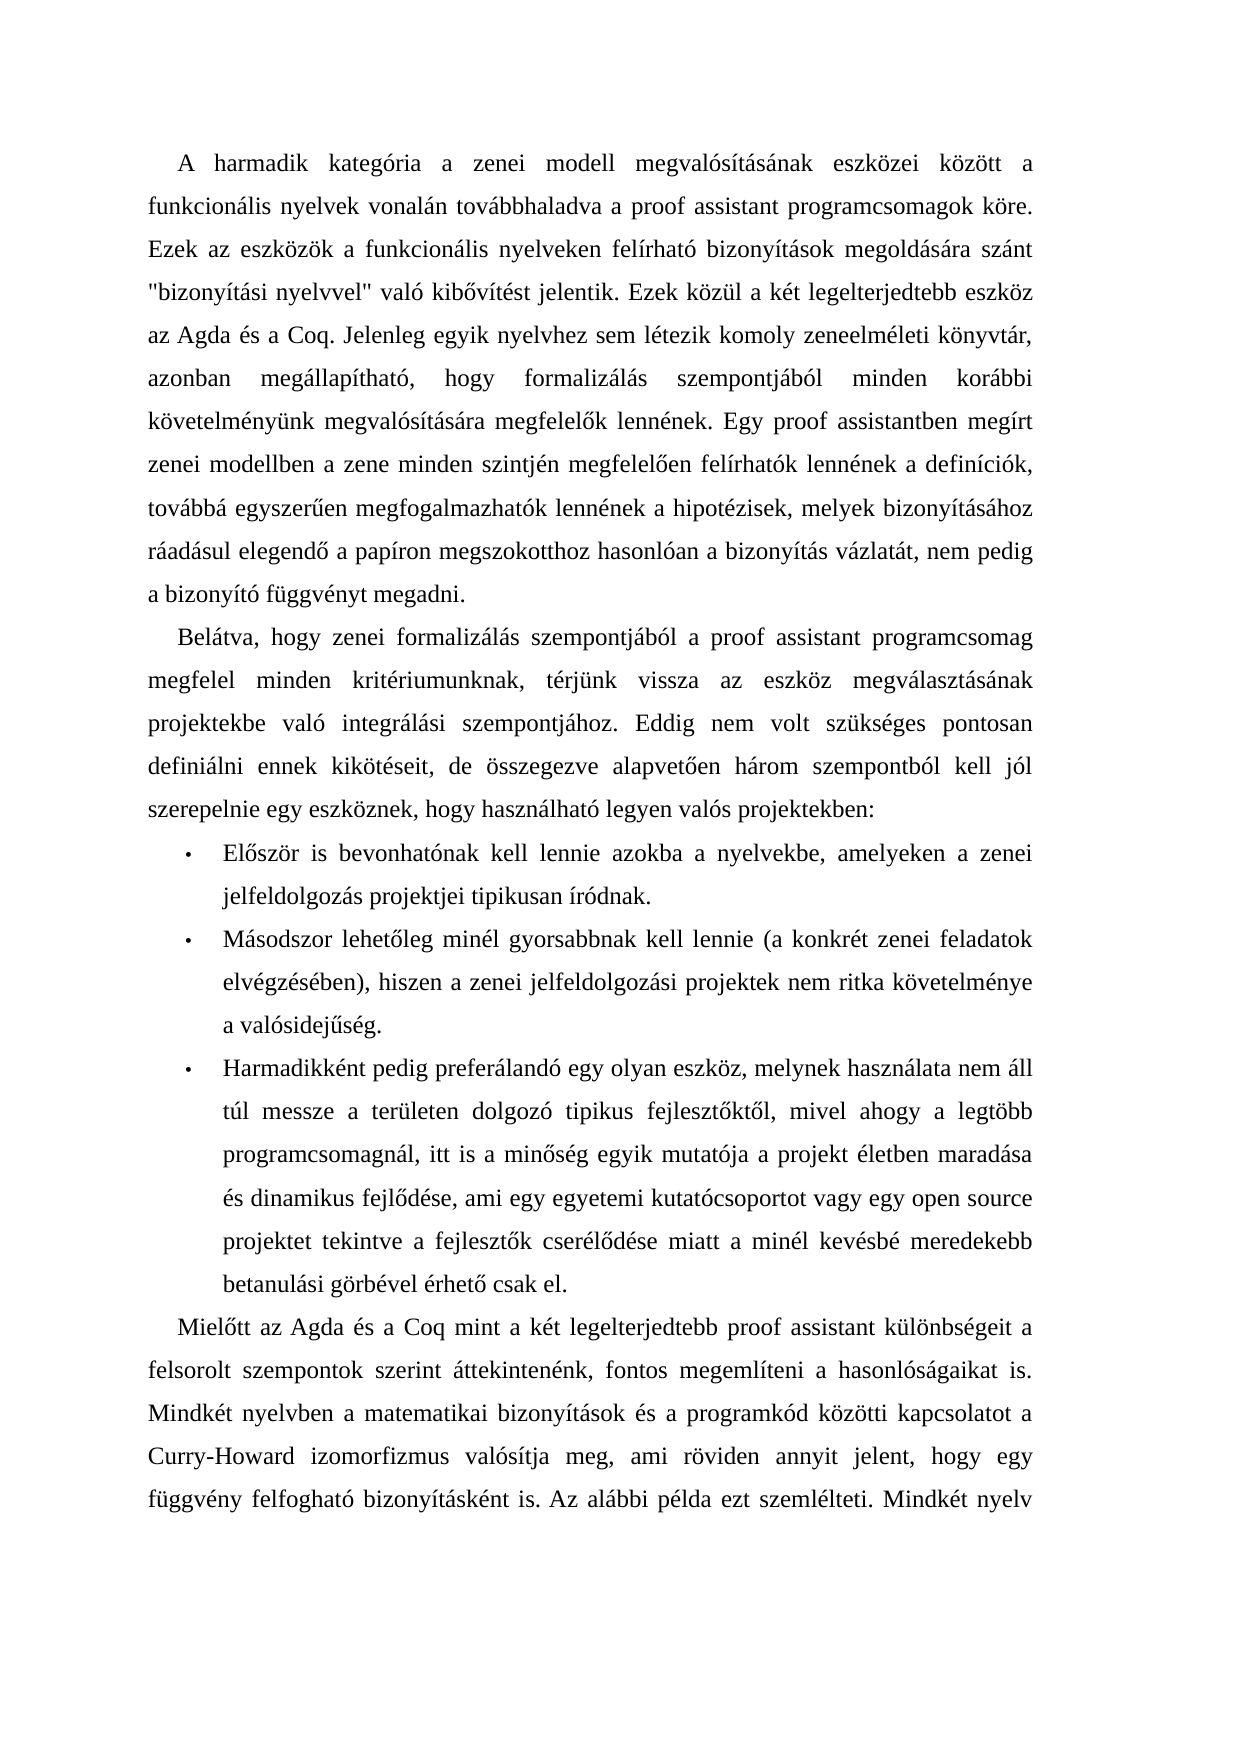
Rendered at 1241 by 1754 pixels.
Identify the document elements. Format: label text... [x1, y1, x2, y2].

list Harmadikként pedig preferálandó egy olyan eszköz, melynek használata nem áll túl messze a területen dolgozó tipikus fejlesztőktől, mivel ahogy a legtöbb programcsomagnál, itt is a minőség egyik mutatója a projekt életben maradása és dinamikus fejlődése, ami egy egyetemi kutatócsoportot vagy egy open source projektet tekintve a fejlesztők cserélődése miatt a minél kevésbé meredekebb betanulási görbével érhető csak el. [185, 1053, 1033, 1298]
text Mielőtt az Agda és a Coq mint a két legelterjedtebb proof assistant különbségeit a felsorolt szempontok szerint áttekintenénk, fontos megemlíteni a hasonlóságaikat is. Mindkét nyelvben a matematikai bizonyítások és a programkód közötti kapcsolatot a Curry-Howard izomorfizmus valósítja meg, ami röviden annyit jelent, hogy egy függvény felfogható bizonyításként is. Az alábbi példa ezt szemlélteti. Mindkét nyelv [148, 1312, 1033, 1513]
text A harmadik kategória a zenei modell megvalósításának eszközei között a funkcionális nyelvek vonalán továbbhaladva a proof assistant programcsomagok köre. Ezek az eszközök a funkcionális nyelveken felírható bizonyítások megoldására szánt "bizonyítási nyelvvel" való kibővítést jelentik. Ezek közül a két legelterjedtebb eszköz az Agda és a Coq. Jelenleg egyik nyelvhez sem létezik komoly zeneelméleti könyvtár, azonban megállapítható, hogy formalizálás szempontjából minden korábbi követelményünk megvalósítására megfelelők lennének. Egy proof assistantben megírt zenei modellben a zene minden szintjén megfelelően felírhatók lennének a definíciók, továbbá egyszerűen megfogalmazhatók lennének a hipotézisek, melyek bizonyításához ráadásul elegendő a papíron megszokotthoz hasonlóan a bizonyítás vázlatát, nem pedig a bizonyító függvényt megadni. [148, 148, 1033, 608]
list Először is bevonhatónak kell lennie azokba a nyelvekbe, amelyeken a zenei jelfeldolgozás projektjei tipikusan íródnak. [185, 838, 1033, 909]
text Belátva, hogy zenei formalizálás szempontjából a proof assistant programcsomag megfelel minden kritériumunknak, térjünk vissza az eszköz megválasztásának projektekbe való integrálási szempontjához. Eddig nem volt szükséges pontosan definiálni ennek kikötéseit, de összegezve alapvetően három szempontból kell jól szerepelnie egy eszköznek, hogy használható legyen valós projektekben: [148, 622, 1033, 823]
list Másodszor lehetőleg minél gyorsabbnak kell lennie (a konkrét zenei feladatok elvégzésében), hiszen a zenei jelfeldolgozási projektek nem ritka követelménye a valósidejűség. [185, 924, 1033, 1039]
